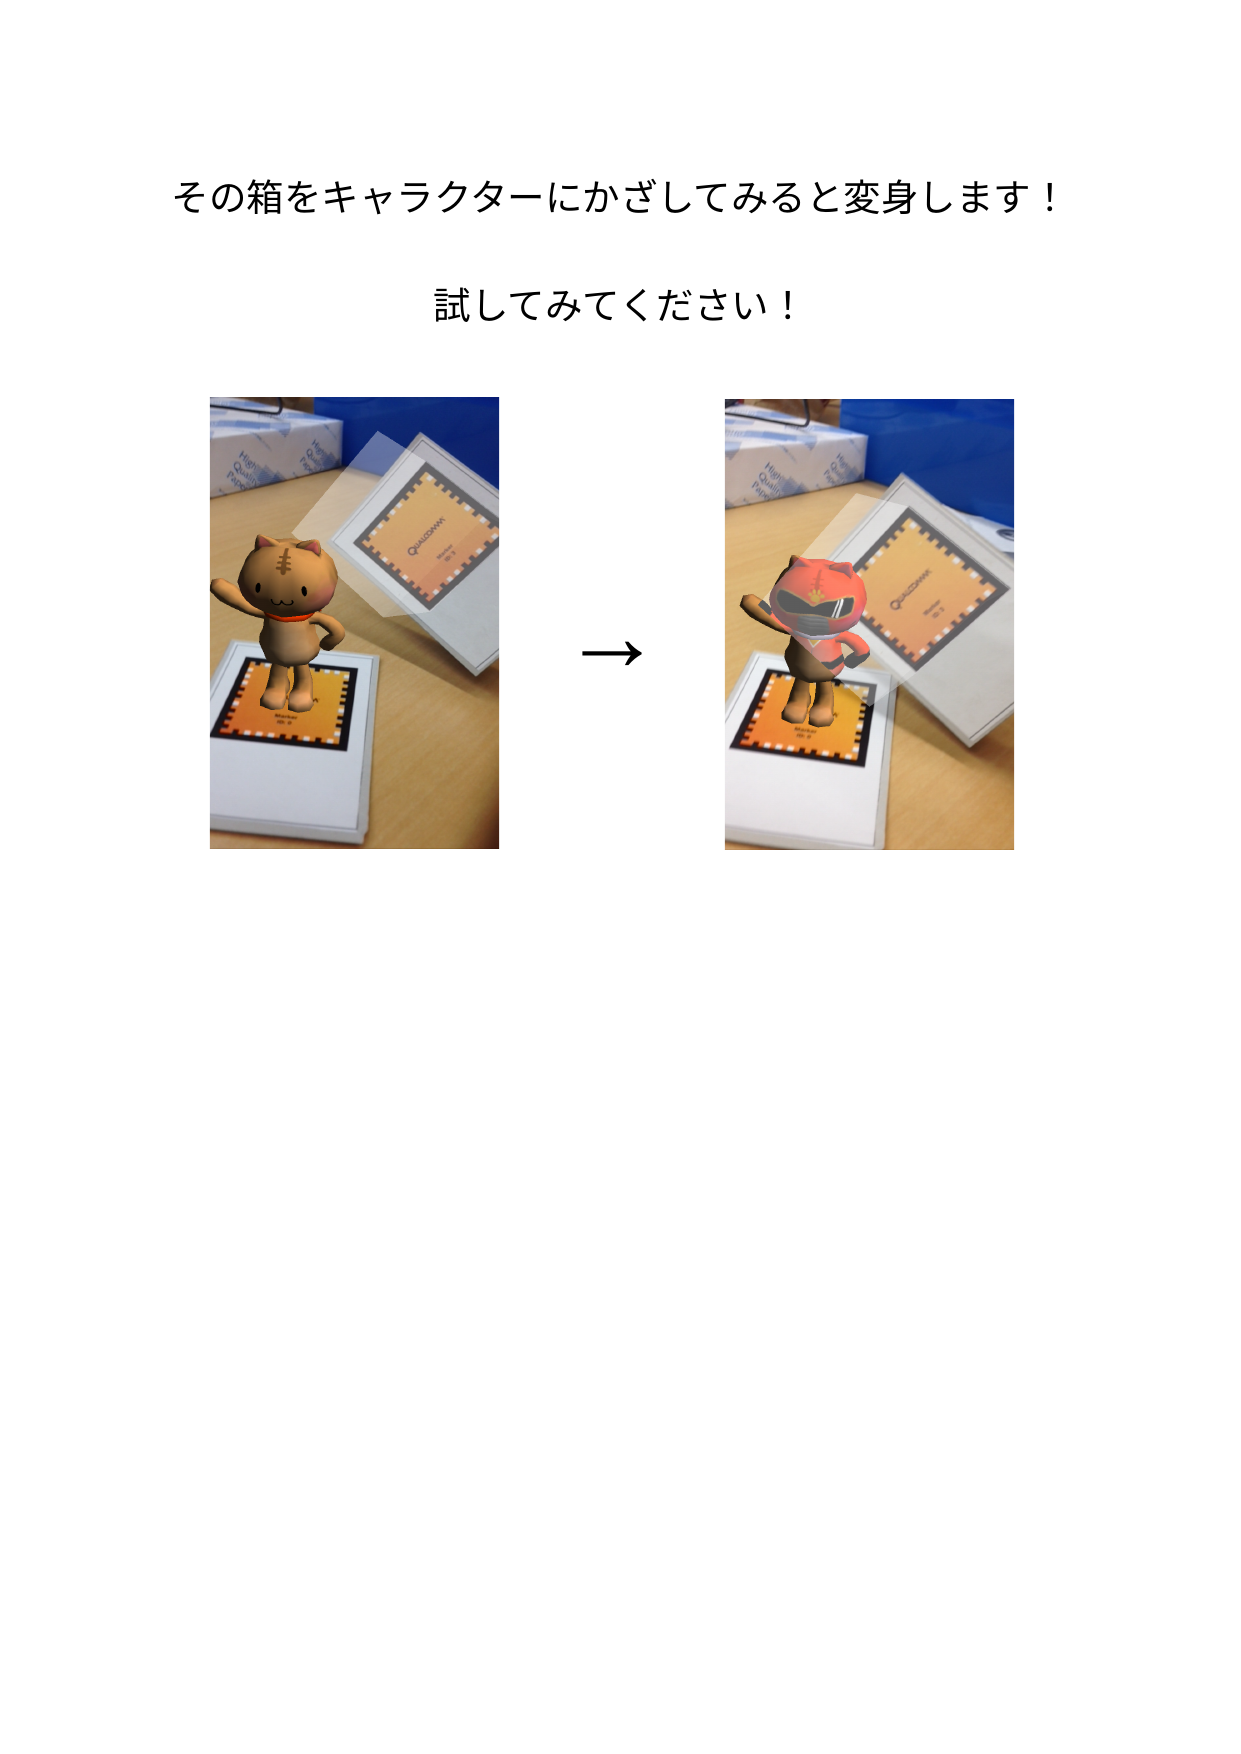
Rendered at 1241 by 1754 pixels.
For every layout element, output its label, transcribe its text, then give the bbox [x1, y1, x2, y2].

picture [724, 399, 1015, 850]
text [1015, 577, 1122, 692]
text → [500, 577, 724, 692]
text 試してみてください！ [118, 276, 1122, 330]
text その箱をキャラクターにかざしてみると変身します！ [118, 167, 1122, 222]
text [118, 577, 209, 692]
picture [209, 397, 500, 849]
